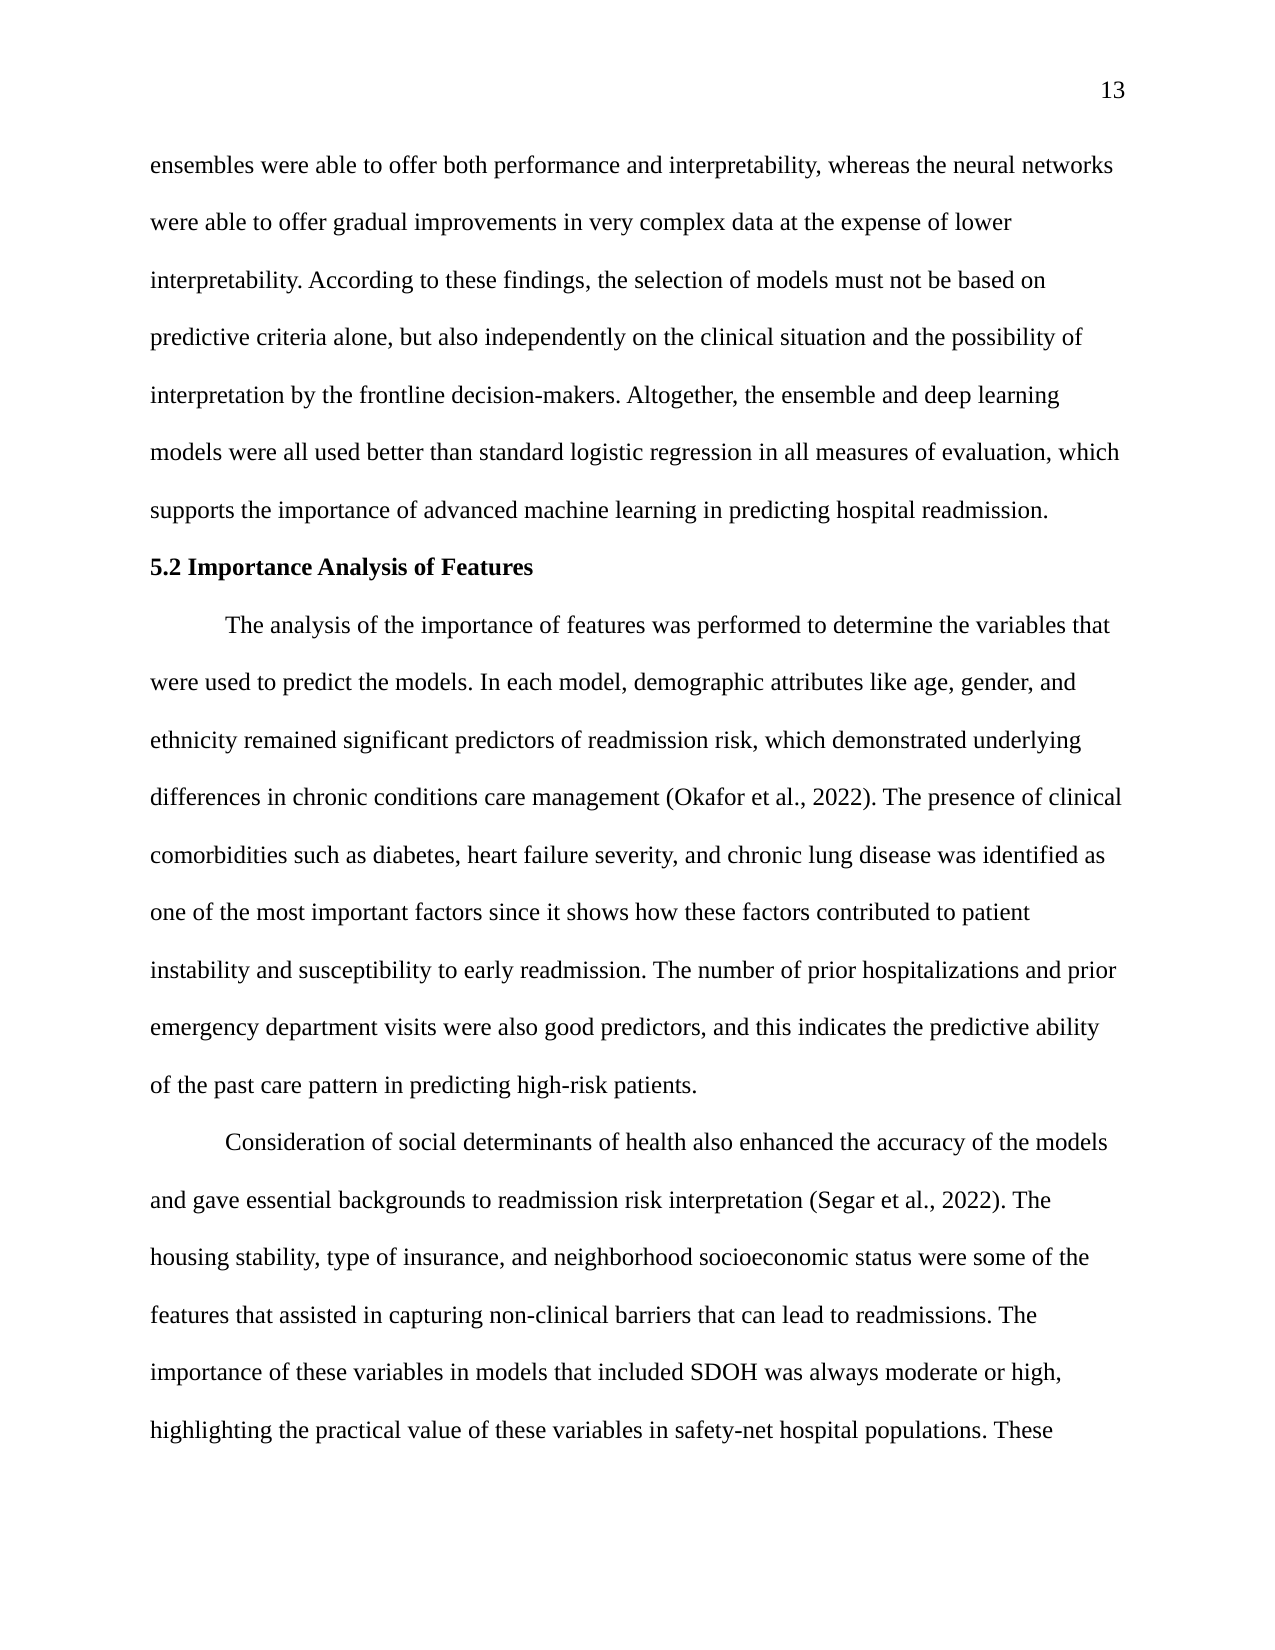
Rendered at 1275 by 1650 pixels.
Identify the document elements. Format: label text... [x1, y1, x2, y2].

text ensembles were able to offer both performance and interpretability, whereas the neural networks were able to offer gradual improvements in very complex data at the expense of lower interpretability. According to these findings, the selection of models must not be based on predictive criteria alone, but also independently on the clinical situation and the possibility of interpretation by the frontline decision-makers. Altogether, the ensemble and deep learning models were all used better than standard logistic regression in all measures of evaluation, which supports the importance of advanced machine learning in predicting hospital readmission. [150, 150, 1125, 524]
text 5.2 Importance Analysis of Features [150, 552, 1125, 581]
text Consideration of social determinants of health also enhanced the accuracy of the models and gave essential backgrounds to readmission risk interpretation (Segar et al., 2022). The housing stability, type of insurance, and neighborhood socioeconomic status were some of the features that assisted in capturing non-clinical barriers that can lead to readmissions. The importance of these variables in models that included SDOH was always moderate or high, highlighting the practical value of these variables in safety-net hospital populations. These [150, 1127, 1125, 1444]
text The analysis of the importance of features was performed to determine the variables that were used to predict the models. In each model, demographic attributes like age, gender, and ethnicity remained significant predictors of readmission risk, which demonstrated underlying differences in chronic conditions care management (Okafor et al., 2022). The presence of clinical comorbidities such as diabetes, heart failure severity, and chronic lung disease was identified as one of the most important factors since it shows how these factors contributed to patient instability and susceptibility to early readmission. The number of prior hospitalizations and prior emergency department visits were also good predictors, and this indicates the predictive ability of the past care pattern in predicting high-risk patients. [150, 610, 1125, 1099]
